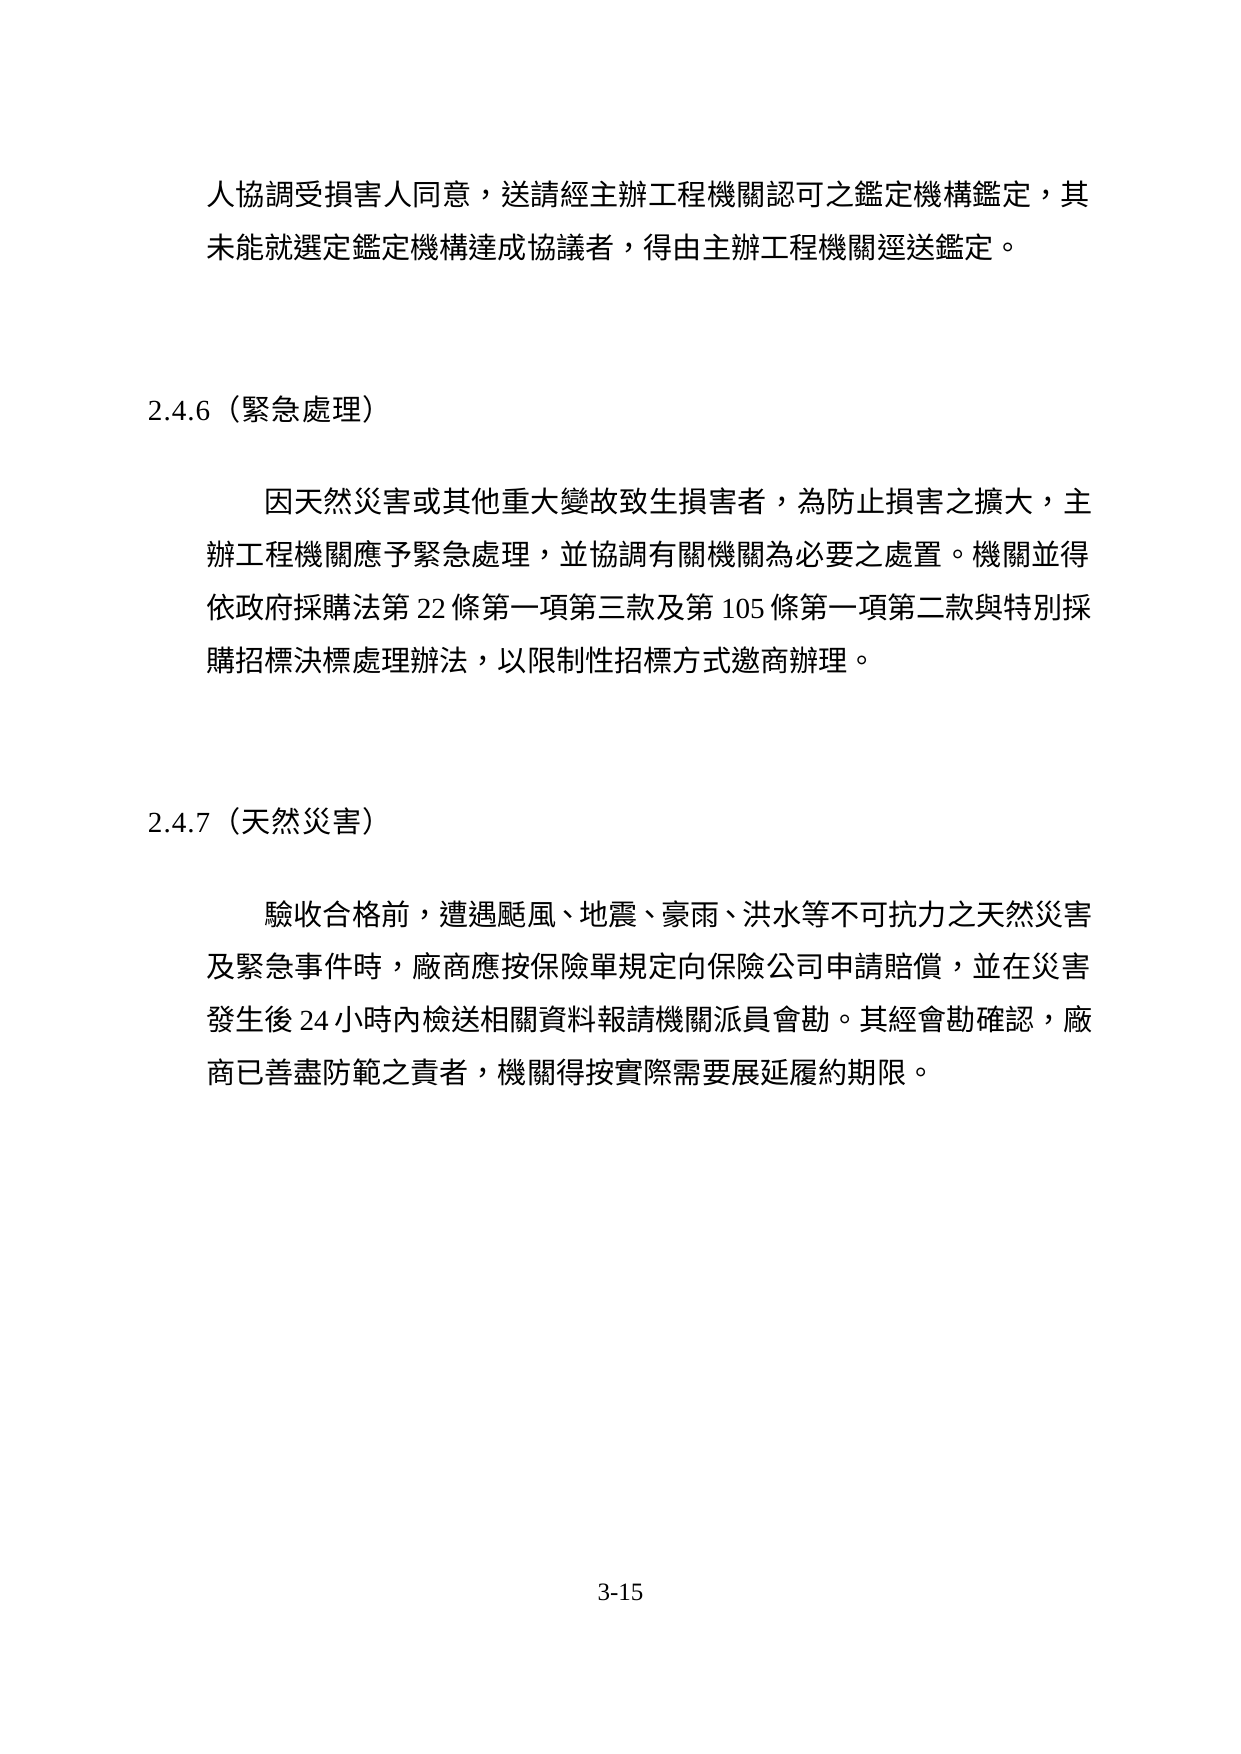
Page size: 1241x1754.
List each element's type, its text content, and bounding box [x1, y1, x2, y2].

text 人協調受損害人同意，送請經主辦工程機關認可之鑑定機構鑑定，其未能就選定鑑定機構達成協議者，得由主辦工程機關逕送鑑定。 [206, 172, 1092, 267]
text 因天然災害或其他重大變故致生損害者，為防止損害之擴大，主辦工程機關應予緊急處理，並協調有關機關為必要之處置。機關並得依政府採購法第22條第一項第三款及第105條第一項第二款與特別採購招標決標處理辦法，以限制性招標方式邀商辦理。 [206, 479, 1092, 679]
subtitle 2.4.6（緊急處理） [148, 386, 1092, 428]
subtitle 2.4.7（天然災害） [148, 798, 1092, 841]
text 驗收合格前，遭遇颳風、地震、豪雨、洪水等不可抗力之天然災害及緊急事件時，廠商應按保險單規定向保險公司申請賠償，並在災害發生後24小時內檢送相關資料報請機關派員會勘。其經會勘確認，廠商已善盡防範之責者，機關得按實際需要展延履約期限。 [206, 891, 1092, 1092]
